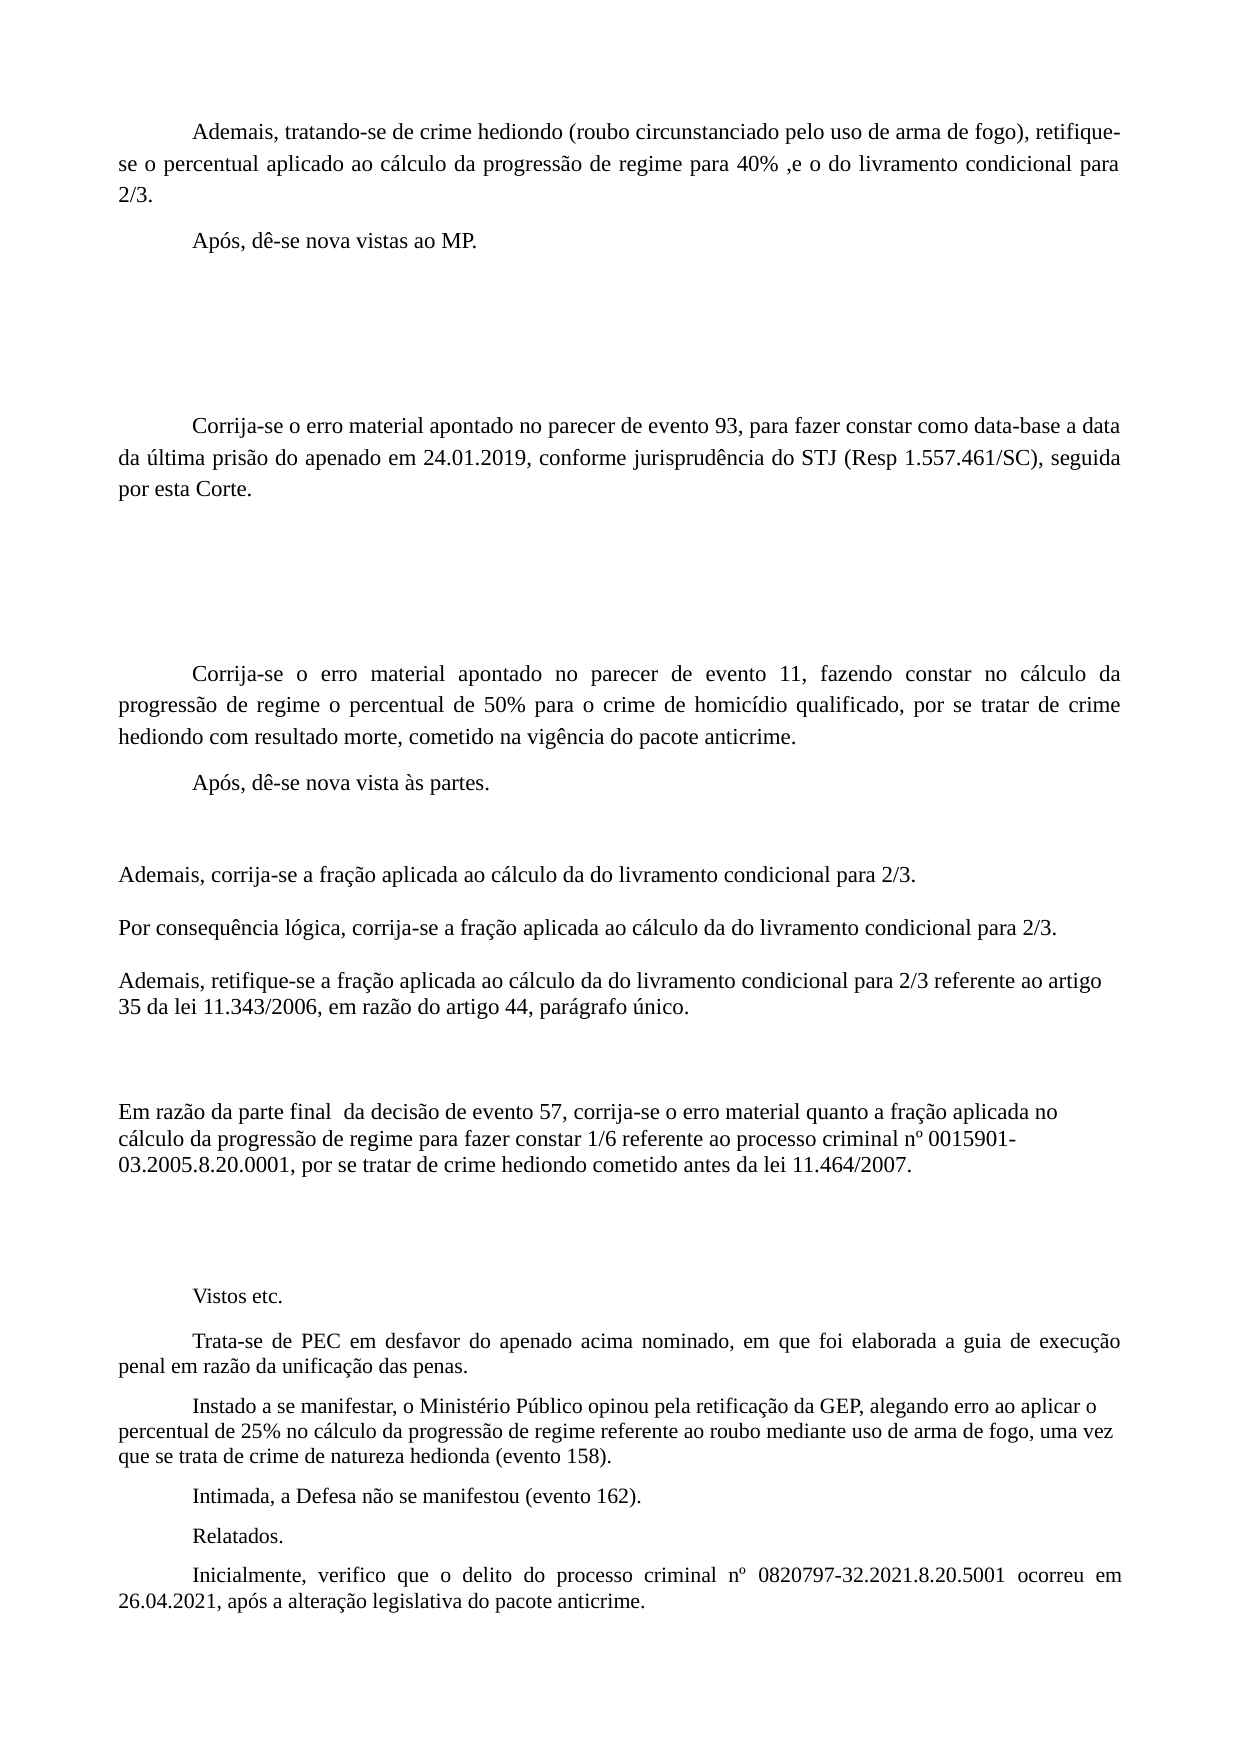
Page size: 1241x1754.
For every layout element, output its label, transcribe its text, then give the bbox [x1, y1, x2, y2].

text Por consequência lógica, corrija-se a fração aplicada ao cálculo da do livramento condicional para 2/3. [118, 914, 1122, 940]
text Ademais, tratando-se de crime hediondo (roubo circunstanciado pelo uso de arma de fogo), retifique-se o percentual aplicado ao cálculo da progressão de regime para 40% ,e o do livramento condicional para 2/3. [118, 118, 1122, 208]
text Trata-se de PEC em desfavor do apenado acima nominado, em que foi elaborada a guia de execução penal em razão da unificação das penas. [118, 1328, 1122, 1378]
text Em razão da parte final da decisão de evento 57, corrija-se o erro material quanto a fração aplicada no cálculo da progressão de regime para fazer constar 1/6 referente ao processo criminal nº 0015901-03.2005.8.20.0001, por se tratar de crime hediondo cometido antes da lei 11.464/2007. [118, 1098, 1122, 1177]
text Corrija-se o erro material apontado no parecer de evento 11, fazendo constar no cálculo da progressão de regime o percentual de 50% para o crime de homicídio qualificado, por se tratar de crime hediondo com resultado morte, cometido na vigência do pacote anticrime. [118, 660, 1122, 749]
text Instado a se manifestar, o Ministério Público opinou pela retificação da GEP, alegando erro ao aplicar o percentual de 25% no cálculo da progressão de regime referente ao roubo mediante uso de arma de fogo, uma vez que se trata de crime de natureza hedionda (evento 158). [118, 1393, 1122, 1468]
text Ademais, corrija-se a fração aplicada ao cálculo da do livramento condicional para 2/3. [118, 861, 1122, 888]
text Inicialmente, verifico que o delito do processo criminal nº 0820797-32.2021.8.20.5001 ocorreu em 26.04.2021, após a alteração legislativa do pacote anticrime. [118, 1562, 1122, 1613]
text Ademais, retifique-se a fração aplicada ao cálculo da do livramento condicional para 2/3 referente ao artigo 35 da lei 11.343/2006, em razão do artigo 44, parágrafo único. [118, 967, 1122, 1019]
text Intimada, a Defesa não se manifestou (evento 162). [118, 1483, 1122, 1508]
text Após, dê-se nova vistas ao MP. [118, 227, 1122, 254]
text Após, dê-se nova vista às partes. [118, 769, 1122, 795]
text Corrija-se o erro material apontado no parecer de evento 93, para fazer constar como data-base a data da última prisão do apenado em 24.01.2019, conforme jurisprudência do STJ (Resp 1.557.461/SC), seguida por esta Corte. [118, 412, 1122, 501]
text Relatados. [118, 1523, 1122, 1548]
text Vistos etc. [118, 1283, 1122, 1308]
